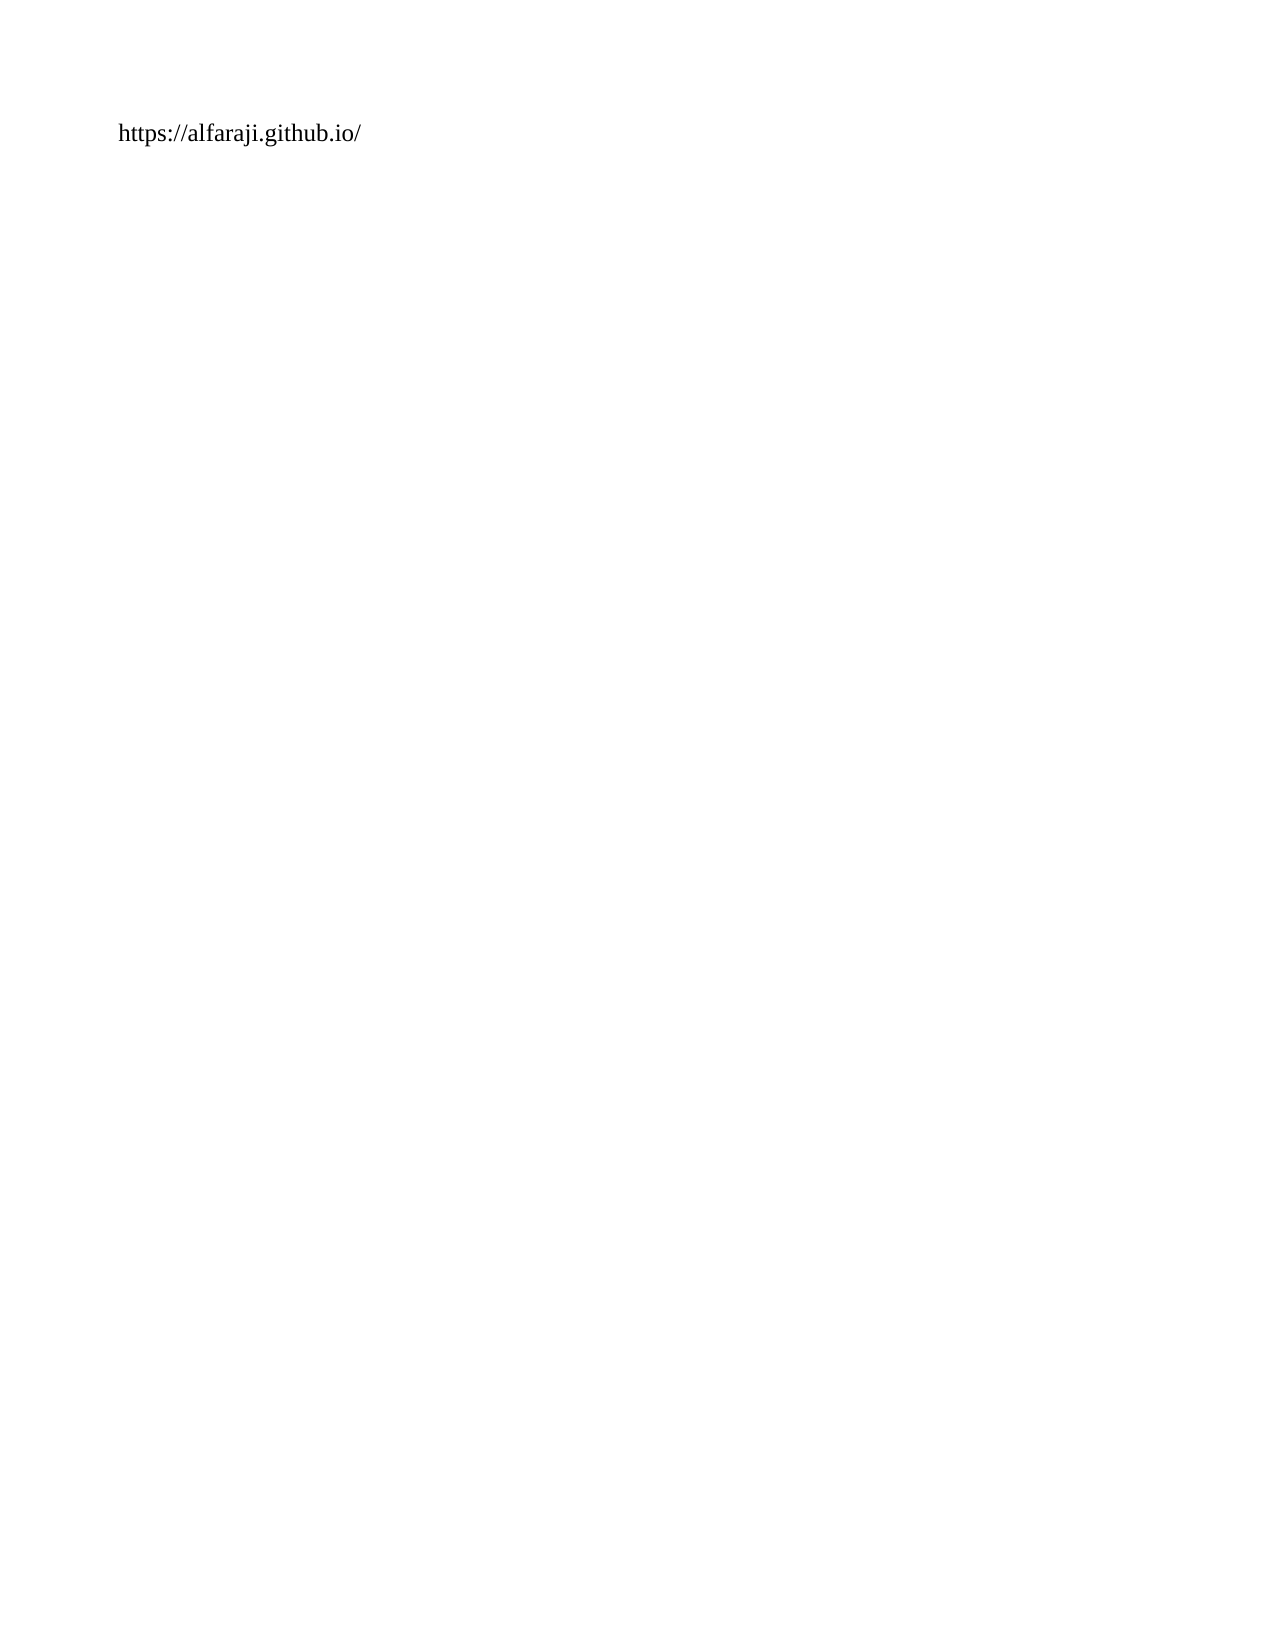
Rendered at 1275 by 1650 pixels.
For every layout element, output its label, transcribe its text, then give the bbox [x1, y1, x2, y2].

text https://alfaraji.github.io/ [118, 118, 1157, 147]
